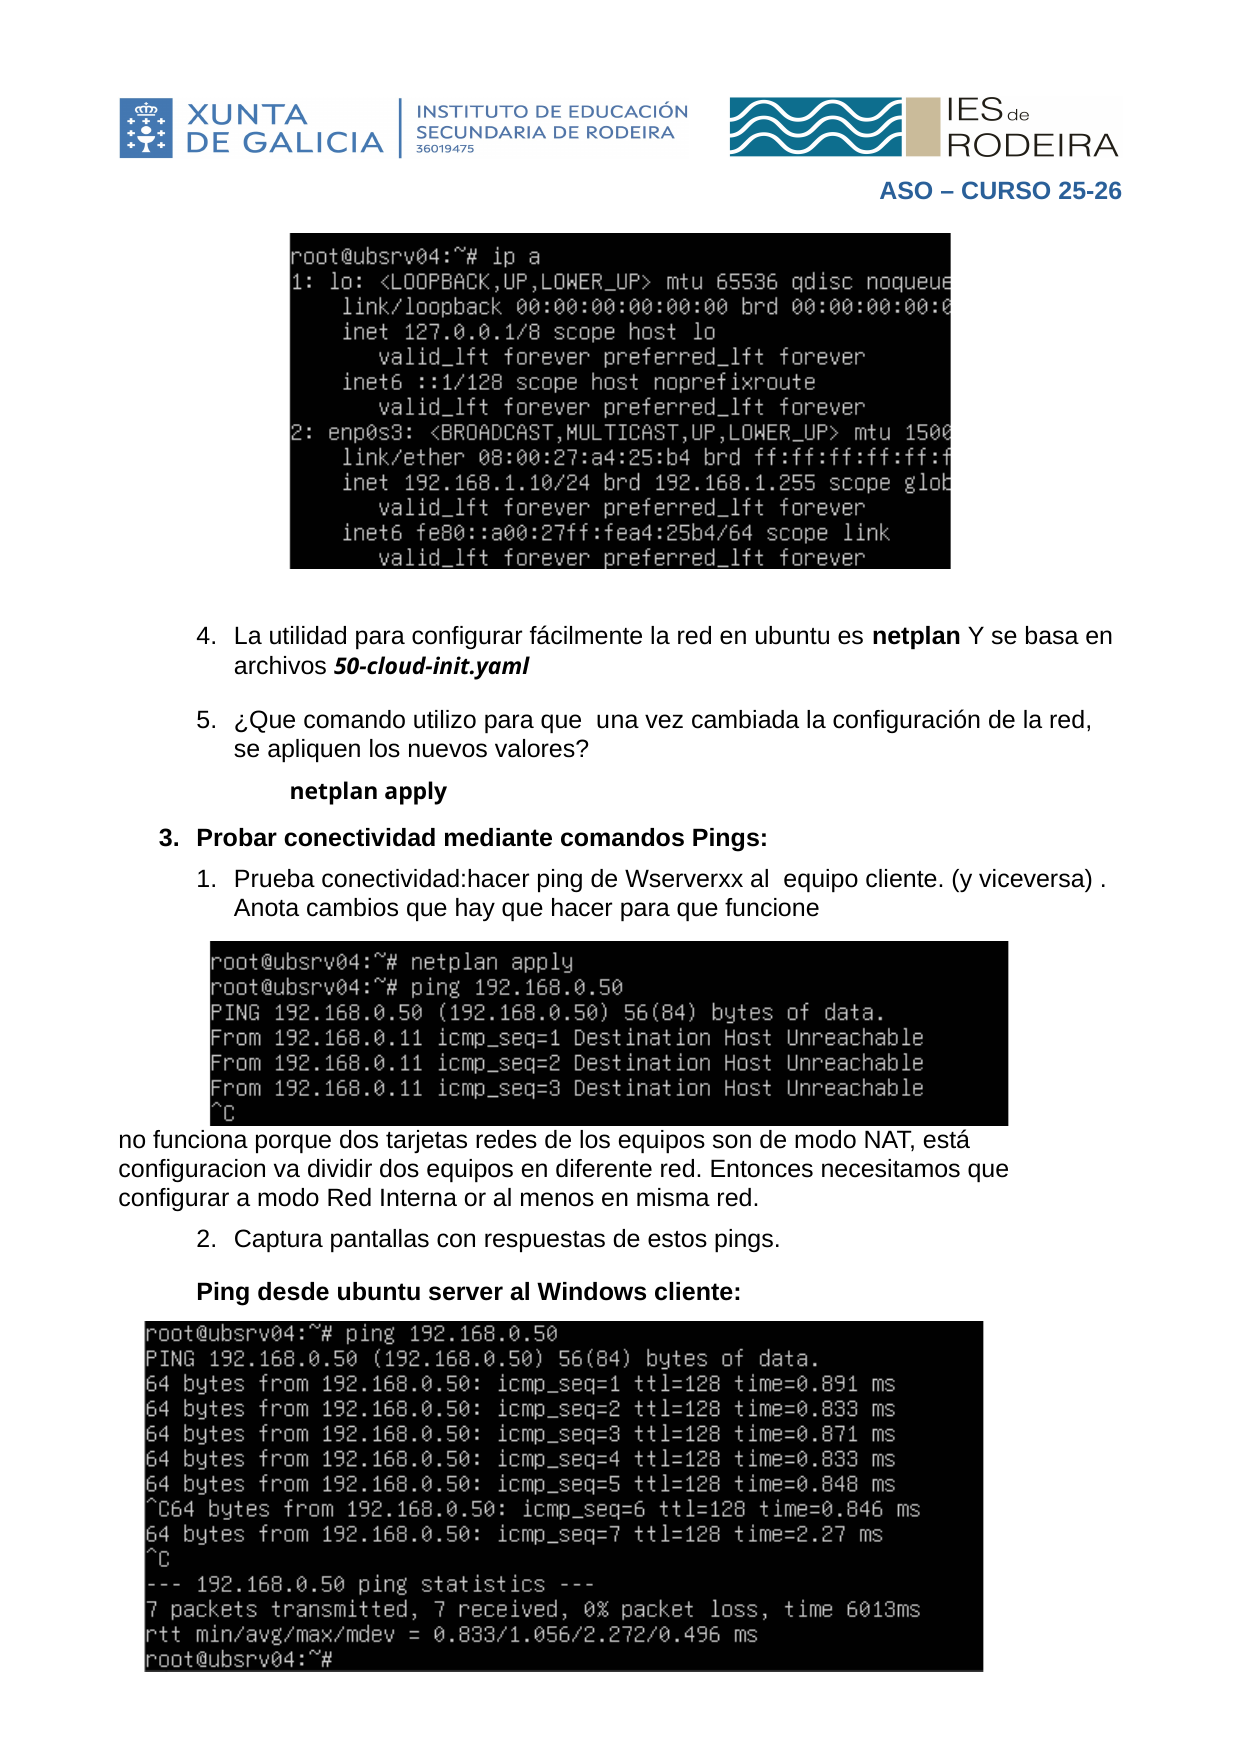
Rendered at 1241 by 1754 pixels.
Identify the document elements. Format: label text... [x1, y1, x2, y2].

list ¿Que comando utilizo para que una vez cambiada la configuración de la red, se apliquen los nuevos valores? [196, 705, 1122, 763]
picture [728, 96, 1123, 158]
list La utilidad para configurar fácilmente la red en ubuntu es netplan Y se basa en archivos 50-cloud-init.yaml [196, 621, 1122, 681]
picture [144, 1321, 984, 1672]
picture [118, 97, 689, 159]
list Ping desde ubuntu server al Windows cliente: [159, 1277, 1122, 1306]
list Prueba conectividad:hacer ping de Wserverxx al equipo cliente. (y viceversa) . Anota cambios que hay que hacer para que funcione [196, 864, 1122, 922]
picture [209, 941, 1009, 1126]
list Probar conectividad mediante comandos Pings: [159, 823, 1122, 852]
text no funciona porque dos tarjetas redes de los equipos son de modo NAT, está configuracion va dividir dos equipos en diferente red. Entonces necesitamos que configurar a modo Red Interna or al menos en misma red. [118, 934, 1122, 1212]
list netplan apply [289, 775, 1122, 806]
picture [289, 233, 951, 569]
list Captura pantallas con respuestas de estos pings. [196, 1224, 1122, 1253]
